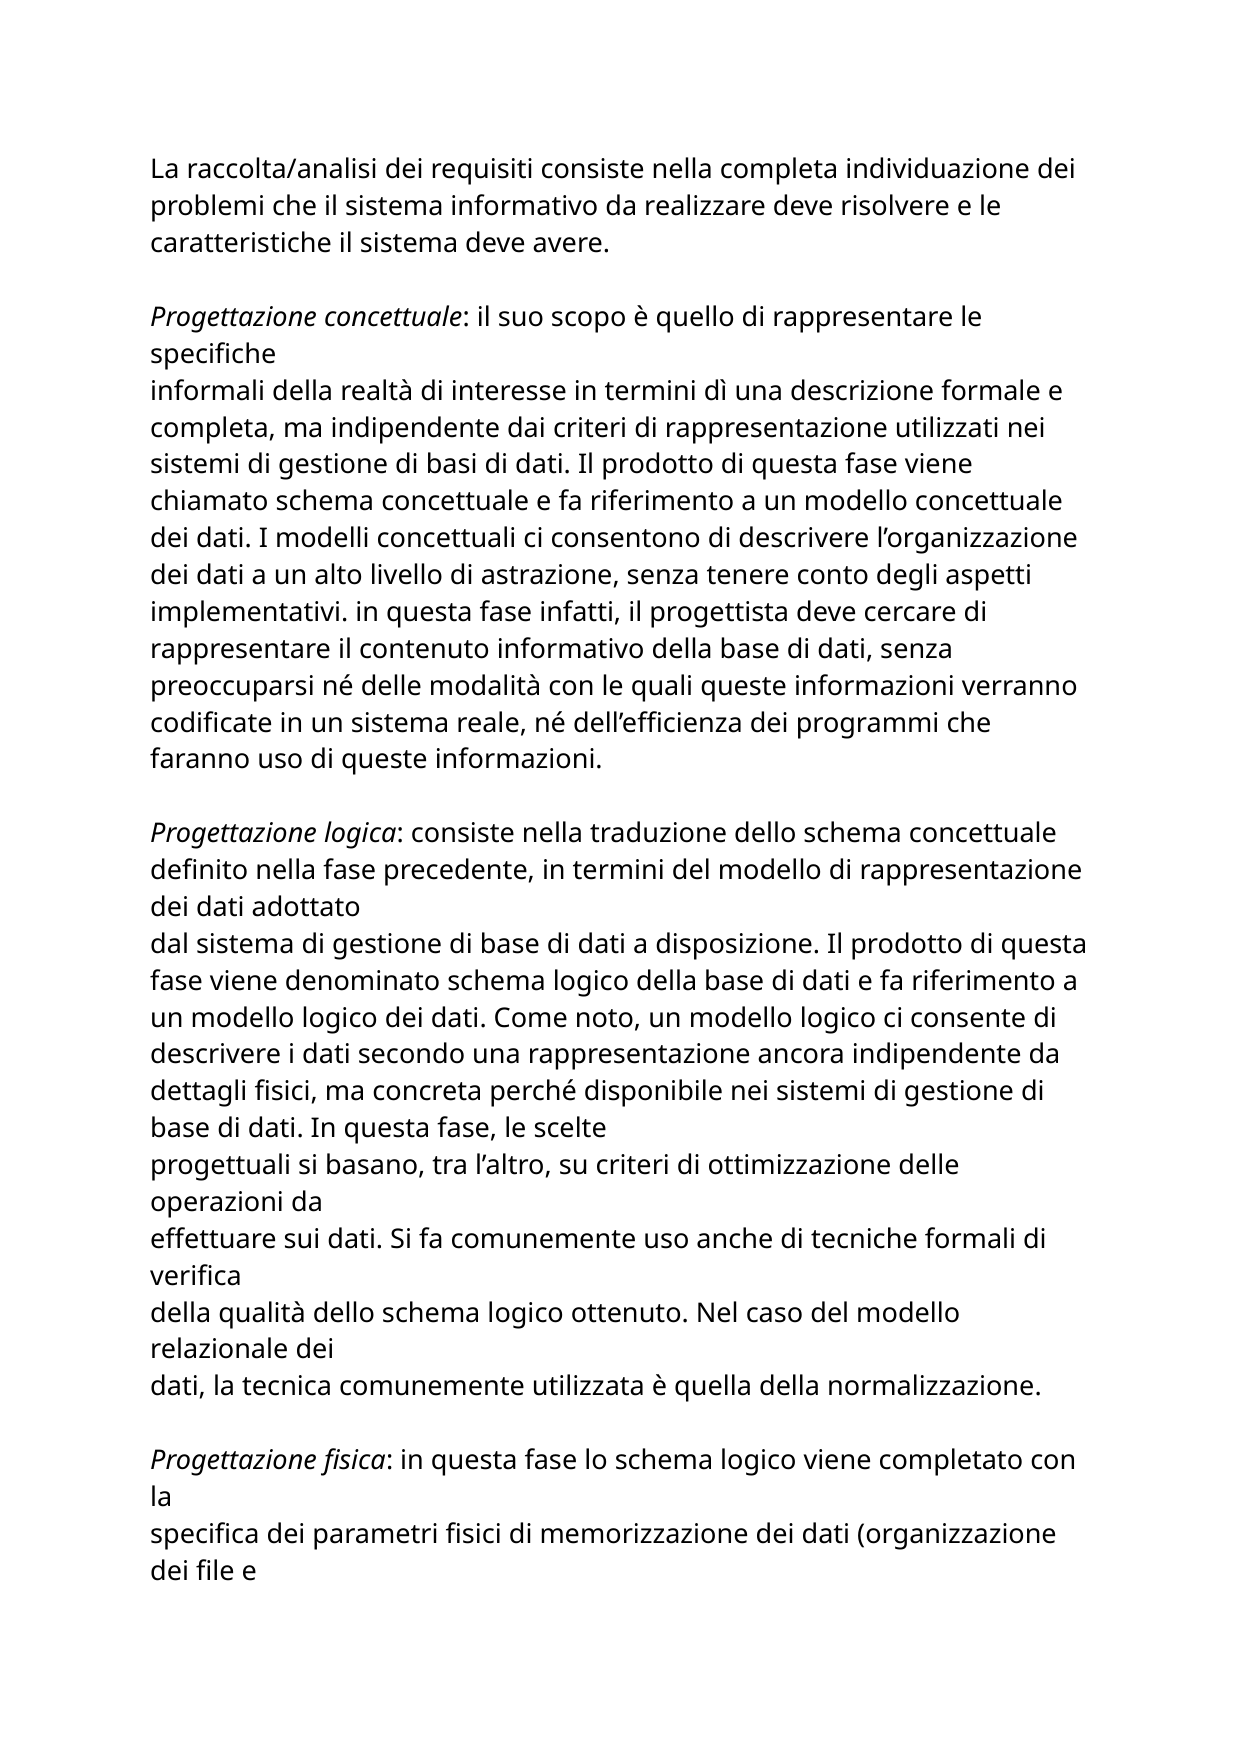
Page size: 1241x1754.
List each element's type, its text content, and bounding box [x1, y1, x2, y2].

text Progettazione fisica: in questa fase lo schema logico viene completato con la [150, 1441, 1090, 1514]
text Progettazione logica: consiste nella traduzione dello schema concettuale definito nella fase precedente, in termini del modello di rappresentazione dei dati adottato [150, 814, 1090, 924]
text dal sistema di gestione di base di dati a disposizione. Il prodotto di questa fase viene denominato schema logico della base di dati e fa riferimento a un modello logico dei dati. Come noto, un modello logico ci consente di descrivere i dati secondo una rappresentazione ancora indipendente da dettagli fisici, ma concreta perché disponibile nei sistemi di gestione di base di dati. In questa fase, le scelte [150, 924, 1090, 1146]
text della qualità dello schema logico ottenuto. Nel caso del modello relazionale dei [150, 1293, 1090, 1367]
text informali della realtà di interesse in termini dì una descrizione formale e completa, ma indipendente dai criteri di rappresentazione utilizzati nei sistemi di gestione di basi di dati. Il prodotto di questa fase viene chiamato schema concettuale e fa riferimento a un modello concettuale dei dati. I modelli concettuali ci consentono di descrivere l’organizzazione dei dati a un alto livello di astrazione, senza tenere conto degli aspetti implementativi. in questa fase infatti, il progettista deve cercare di rappresentare il contenuto informativo della base di dati, senza preoccuparsi né delle modalità con le quali queste informazioni verranno codificate in un sistema reale, né dell’efficienza dei programmi che faranno uso di queste informazioni. [150, 371, 1090, 777]
text dati, la tecnica comunemente utilizzata è quella della normalizzazione. [150, 1367, 1090, 1404]
text progettuali si basano, tra l’altro, su criteri di ottimizzazione delle operazioni da [150, 1146, 1090, 1219]
text La raccolta/analisi dei requisiti consiste nella completa individuazione dei problemi che il sistema informativo da realizzare deve risolvere e le caratteristiche il sistema deve avere. [150, 150, 1090, 261]
text effettuare sui dati. Si fa comunemente uso anche di tecniche formali di verifica [150, 1219, 1090, 1293]
text specifica dei parametri fisici di memorizzazione dei dati (organizzazione dei file e [150, 1514, 1090, 1588]
text Progettazione concettuale: il suo scopo è quello di rappresentare le specifiche [150, 297, 1090, 371]
